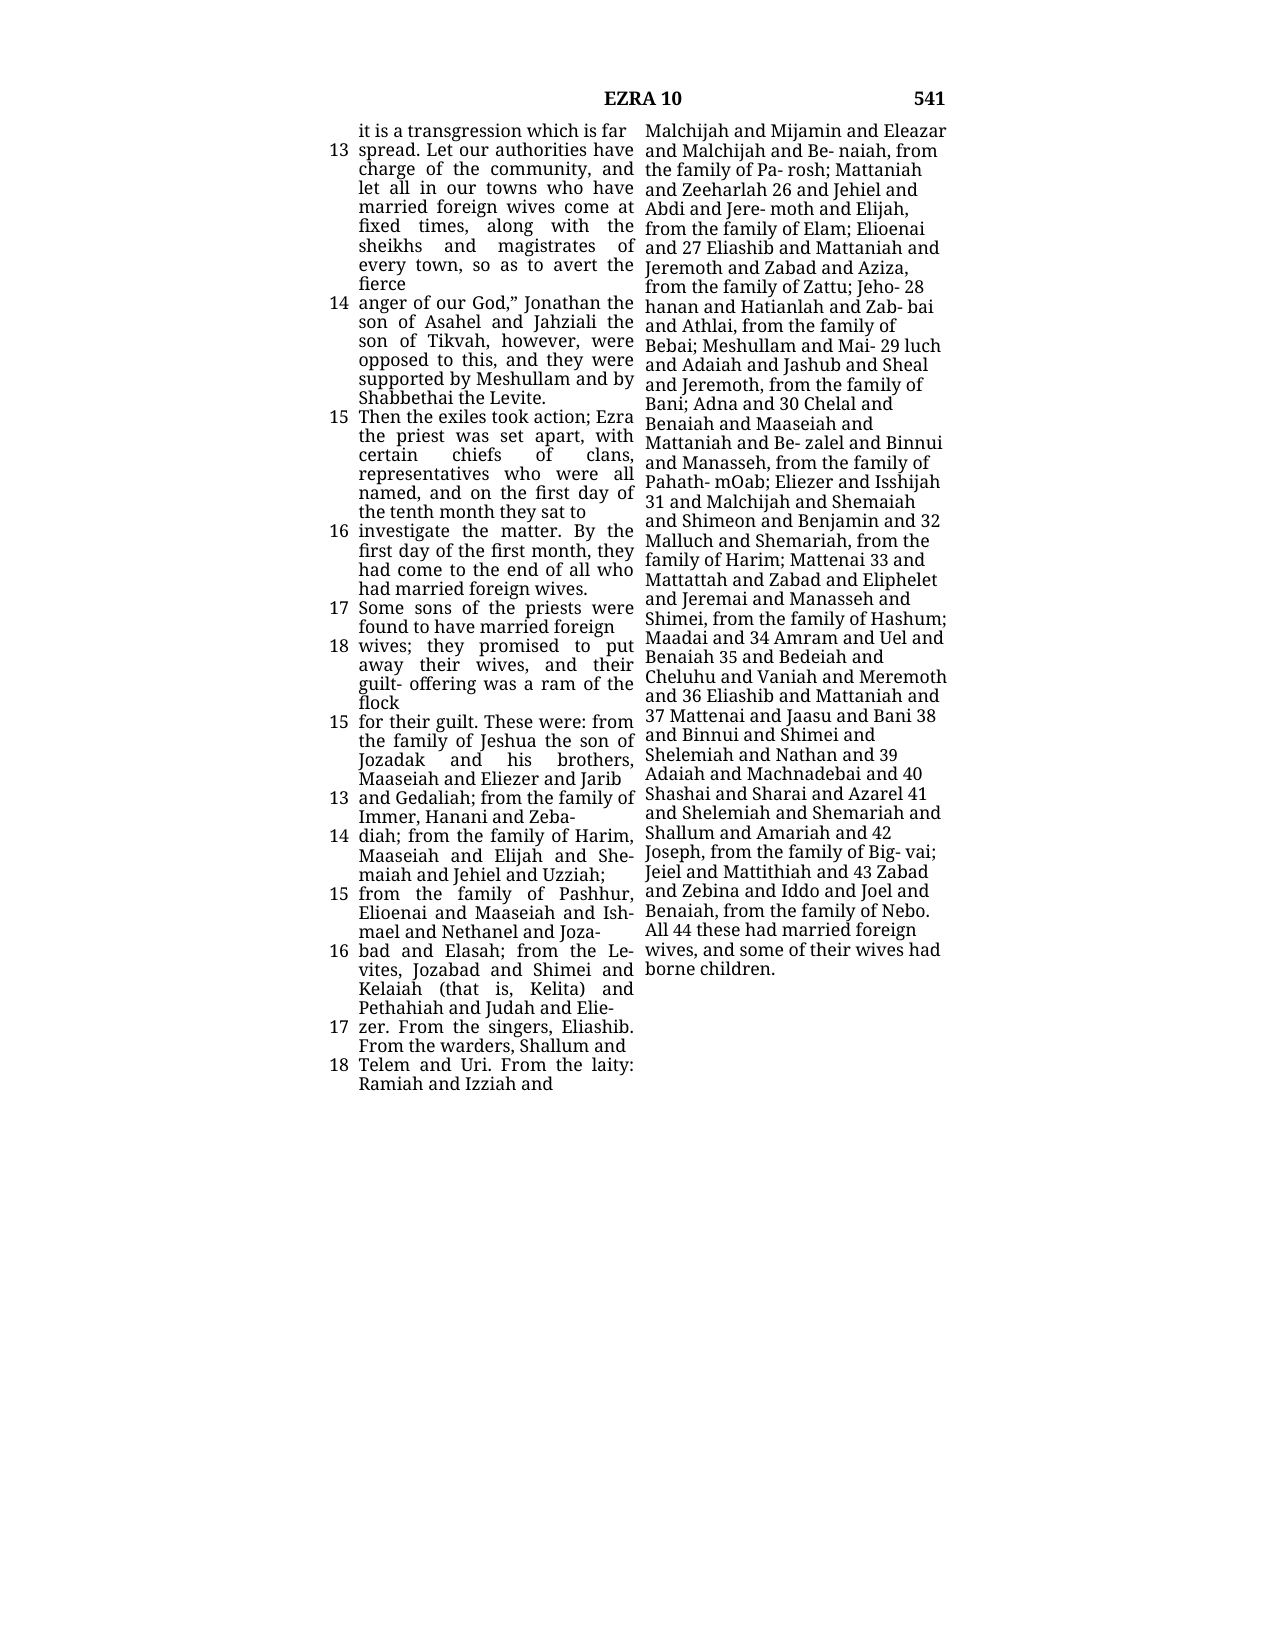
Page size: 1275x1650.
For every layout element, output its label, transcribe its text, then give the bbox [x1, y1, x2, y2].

list diah; from the family of Harim, Maaseiah and Elijah and She- maiah and Jehiel and Uzziah; [329, 828, 634, 885]
list spread. Let our authorities have charge of the community, and let all in our towns who have married foreign wives come at fixed times, along with the sheikhs and magistrates of every town, so as to avert the fierce [329, 141, 634, 294]
list from the family of Pashhur, Elioenai and Maaseiah and Ish- mael and Nethanel and Joza- [329, 885, 634, 942]
list wives; they promised to put away their wives, and their guilt- offering was a ram of the flock [329, 637, 634, 713]
list zer. From the singers, Eliashib. From the warders, Shallum and [329, 1018, 634, 1056]
list for their guilt. These were: from the family of Jeshua the son of Jozadak and his brothers, Maaseiah and Eliezer and Jarib [329, 713, 634, 789]
list Then the exiles took action; Ezra the priest was set apart, with certain chiefs of clans, representatives who were all named, and on the first day of the tenth month they sat to [329, 408, 634, 523]
list Telem and Uri. From the laity: Ramiah and Izziah and [329, 1056, 634, 1094]
text Malchijah and Mijamin and Eleazar and Malchijah and Be- naiah, from the family of Pa- rosh; Mattaniah and Zeeharlah 26 and Jehiel and Abdi and Jere- moth and Elijah, from the family of Elam; Elioenai and 27 Eliashib and Mattaniah and Jeremoth and Zabad and Aziza, from the family of Zattu; Jeho- 28 hanan and Hatianlah and Zab- bai and Athlai, from the family of Bebai; Meshullam and Mai- 29 luch and Adaiah and Jashub and Sheal and Jeremoth, from the family of Bani; Adna and 30 Chelal and Benaiah and Maa­seiah and Mattaniah and Be- zalel and Binnui and Manasseh, from the family of Pahath- mOab; Eliezer and Isshijah 31 and Malchijah and Shemaiah and Shimeon and Benjamin and 32 Malluch and Shemariah, from the family of Harim; Mattenai 33 and Mattattah and Zabad and Eliphelet and Jeremai and Ma­nasseh and Shimei, from the family of Hashum; Maadai and 34 Amram and Uel and Benaiah 35 and Bedeiah and Cheluhu and Vaniah and Meremoth and 36 Eliashib and Mattaniah and 37 Mattenai and Jaasu and Bani 38 and Binnui and Shimei and Shelemiah and Nathan and 39 Adaiah and Machnadebai and 40 Shashai and Sharai and Azarel 41 and Shelemiah and Shemariah and Shallum and Amariah and 42 Joseph, from the family of Big- vai; Jeiel and Mattithiah and 43 Zabad and Zebina and Iddo and Joel and Benaiah, from the family of Nebo. All 44 these had married foreign wives, and some of their wives had borne children. [645, 122, 950, 979]
list investigate the matter. By the first day of the first month, they had come to the end of all who had married foreign wives. [329, 523, 634, 599]
text it is a transgression which is far [358, 122, 634, 141]
list Some sons of the priests were found to have married foreign [329, 599, 634, 637]
list and Gedaliah; from the family of Immer, Hanani and Zeba- [329, 789, 634, 828]
list anger of our God,” Jonathan the son of Asahel and Jahziali the son of Tikvah, however, were opposed to this, and they were supported by Meshullam and by Shabbethai the Levite. [329, 294, 634, 408]
list bad and Elasah; from the Le- vites, Jozabad and Shimei and Kelaiah (that is, Kelita) and Pethahiah and Judah and Elie- [329, 942, 634, 1018]
